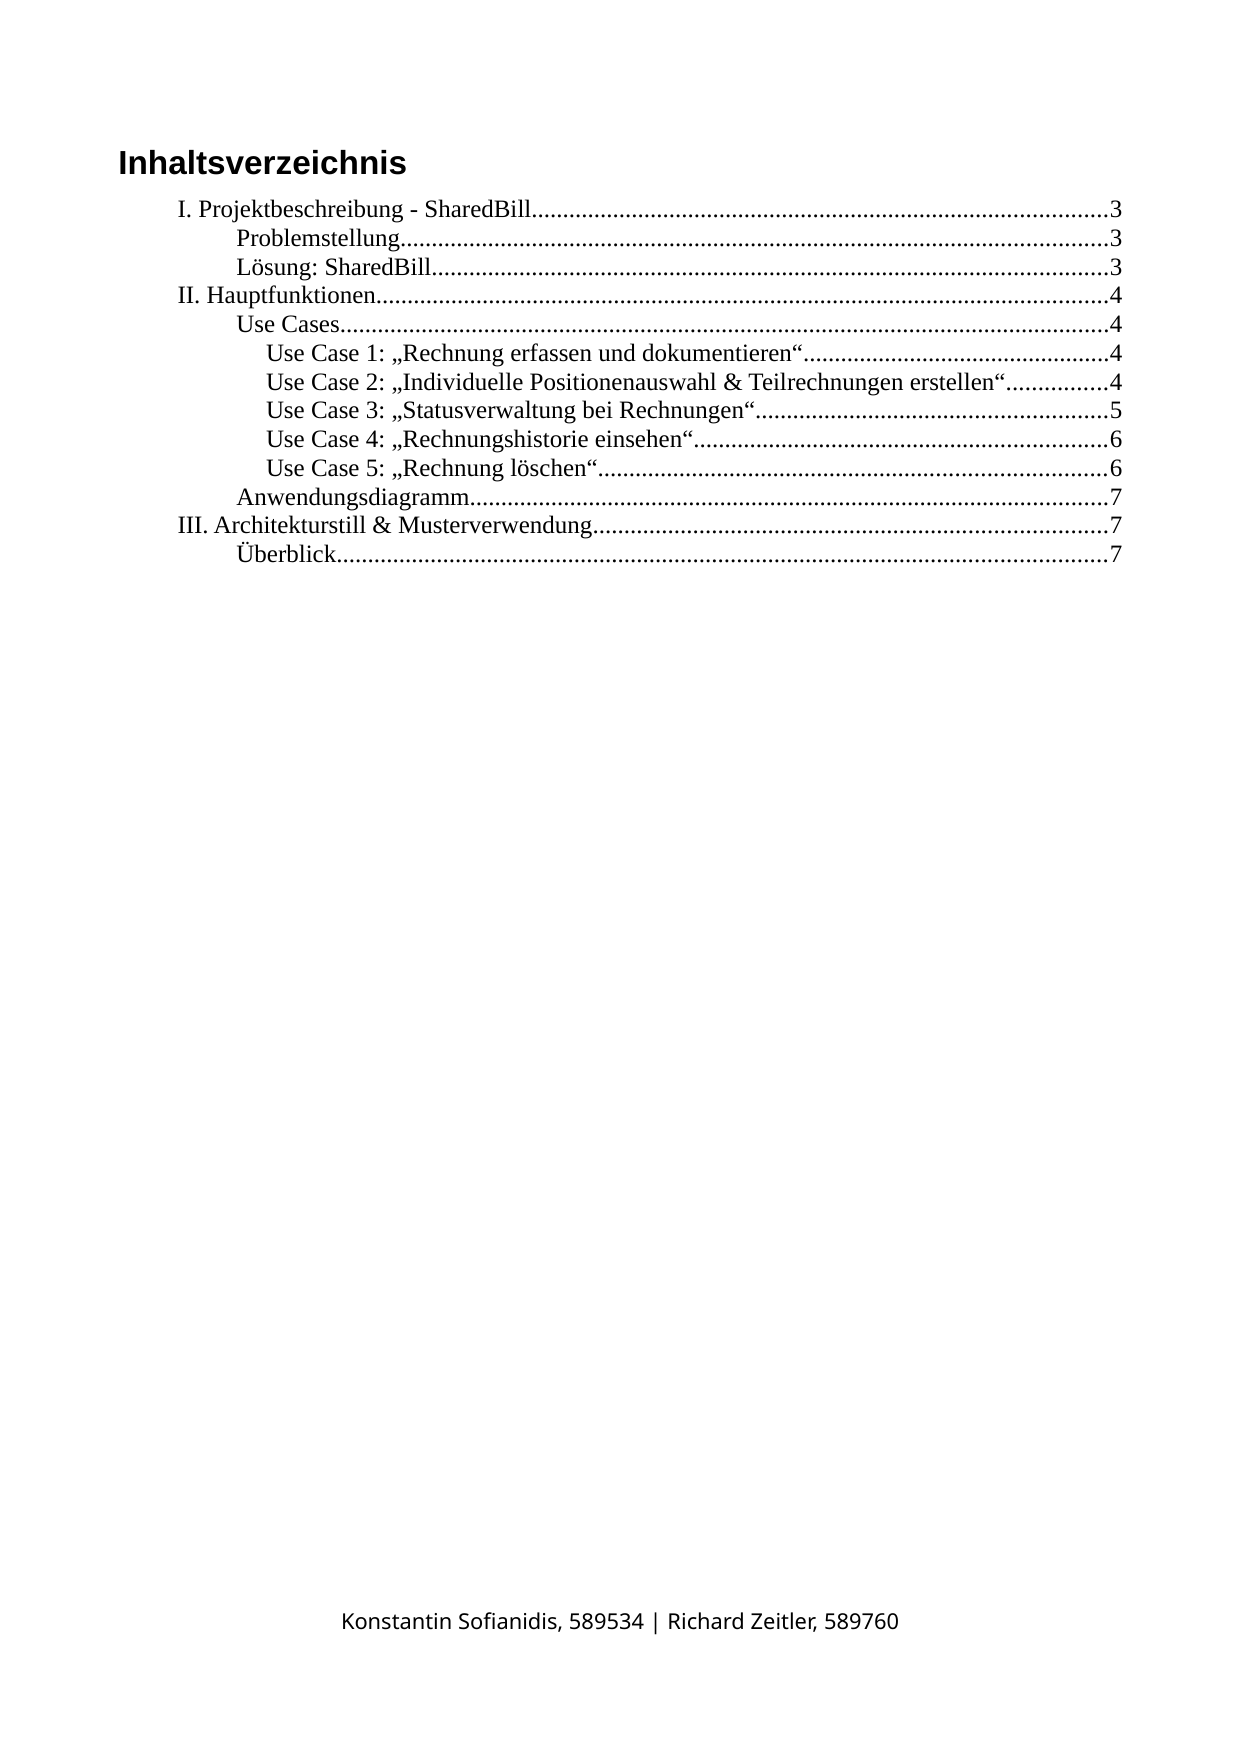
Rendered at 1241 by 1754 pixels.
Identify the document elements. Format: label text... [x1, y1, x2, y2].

text Problemstellung 3 [236, 223, 1122, 252]
text Use Case 2: „Individuelle Positionenauswahl & Teilrechnungen erstellen“ 4 [266, 367, 1122, 395]
text Use Case 5: „Rechnung löschen“ 6 [266, 453, 1122, 482]
text Use Case 3: „Statusverwaltung bei Rechnungen“ 5 [266, 395, 1122, 424]
subtitle Inhaltsverzeichnis [118, 143, 1122, 182]
text Use Case 1: „Rechnung erfassen und dokumentieren“ 4 [266, 338, 1122, 367]
text II. Hauptfunktionen 4 [177, 280, 1122, 309]
text Überblick 7 [236, 539, 1122, 568]
text Lösung: SharedBill 3 [236, 252, 1122, 280]
text I. Projektbeschreibung - SharedBill 3 [177, 194, 1122, 223]
text Anwendungsdiagramm 7 [236, 482, 1122, 510]
text Use Cases 4 [236, 309, 1122, 338]
text III. Architekturstill & Musterverwendung 7 [177, 510, 1122, 539]
text Use Case 4: „Rechnungshistorie einsehen“ 6 [266, 424, 1122, 453]
